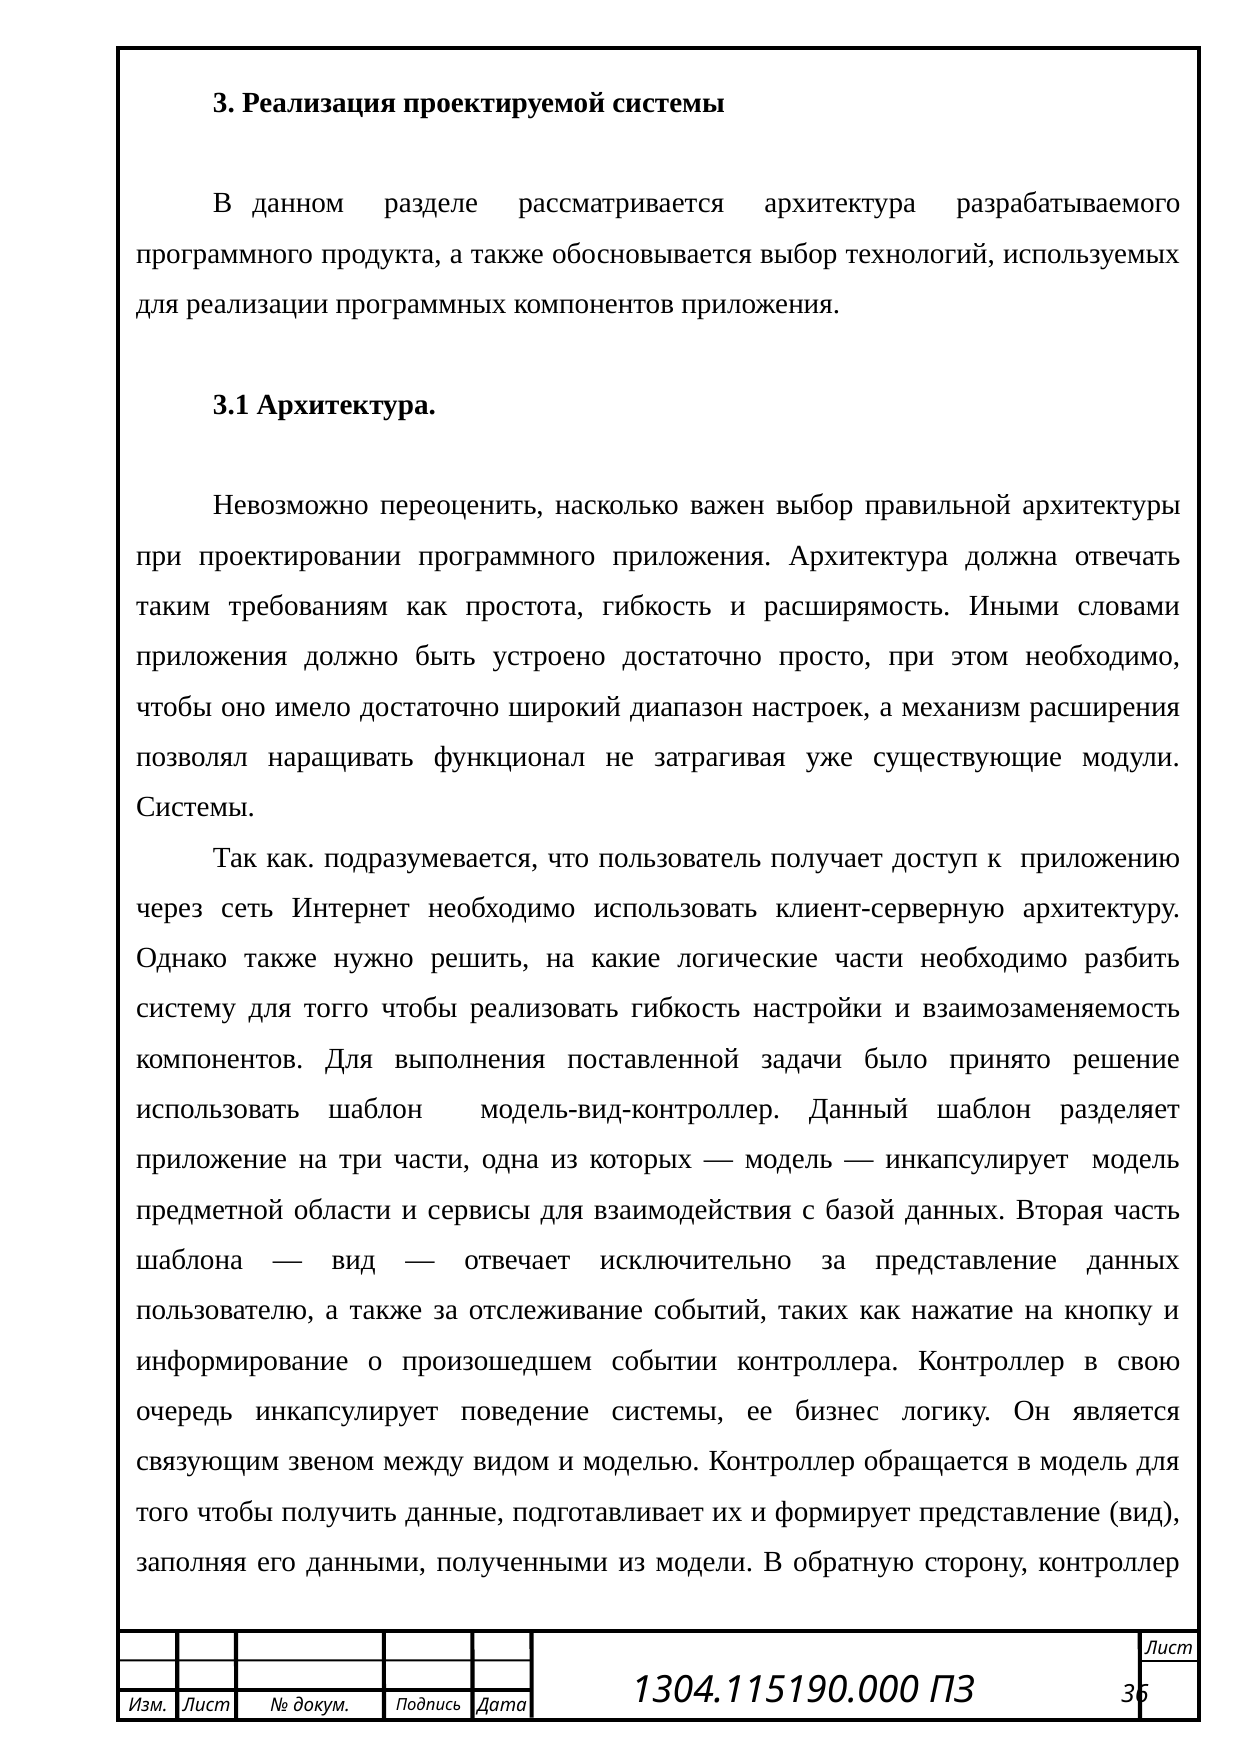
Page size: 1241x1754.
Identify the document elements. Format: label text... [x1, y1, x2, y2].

text В данном разделе рассматривается архитектура разрабатываемого программного продукта, а также обосновывается выбор технологий, используемых для реализации программных компонентов приложения. [136, 186, 1181, 320]
subtitle 3.1 Архитектура. [136, 387, 1181, 420]
subtitle 3. Реализация проектируемой системы [136, 85, 1181, 118]
text Так как. подразумевается, что пользователь получает доступ к приложению через сеть Интернет необходимо использовать клиент-серверную архитектуру. Однако также нужно решить, на какие логические части необходимо разбить систему для тогго чтобы реализовать гибкость настройки и взаимозаменяемость компонентов. Для выполнения поставленной задачи было принято решение использовать шаблон модель-вид-контроллер. Данный шаблон разделяет приложение на три части, одна из которых — модель — инкапсулирует модель предметной области и сервисы для взаимодействия с базой данных. Вторая часть шаблона — вид — отвечает исключительно за представление данных пользователю, а также за отслеживание событий, таких как нажатие на кнопку и информирование о произошедшем событии контроллера. Контроллер в свою очередь инкапсулирует поведение системы, ее бизнес логику. Он является связующим звеном между видом и моделью. Контроллер обращается в модель для того чтобы получить данные, подготавливает их и формирует представление (вид), заполняя его данными, полученными из модели. В обратную сторону, контроллер [136, 840, 1181, 1578]
text Невозможно переоценить, насколько важен выбор правильной архитектуры при проектировании программного приложения. Архитектура должна отвечать таким требованиям как простота, гибкость и расширямость. Иными словами приложения должно быть устроено достаточно просто, при этом необходимо, чтобы оно имело достаточно широкий диапазон настроек, а механизм расширения позволял наращивать функционал не затрагивая уже существующие модули. Системы. [136, 487, 1181, 823]
